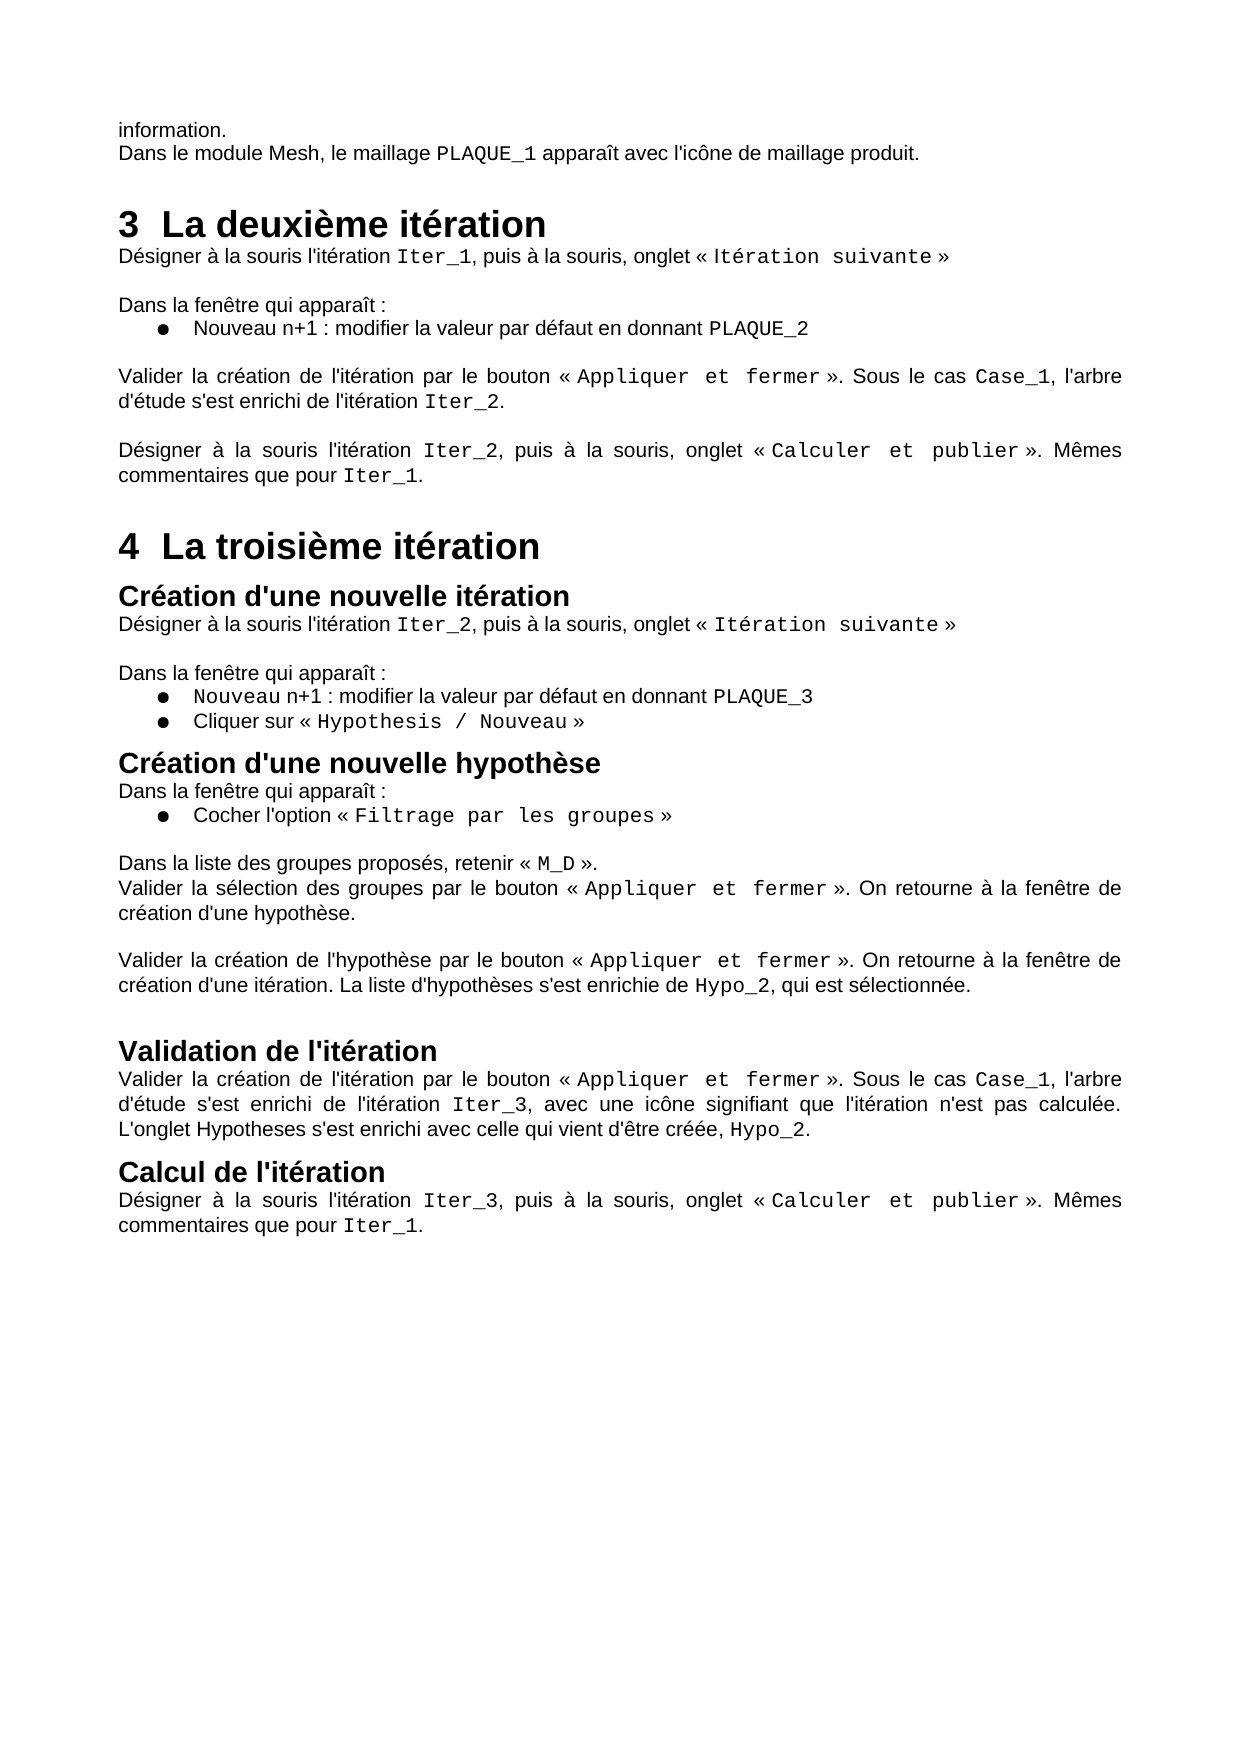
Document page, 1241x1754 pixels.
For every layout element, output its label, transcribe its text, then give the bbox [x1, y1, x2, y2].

text Désigner à la souris l'itération Iter_2, puis à la souris, onglet « Calculer et publier ». Mêmes commentaires que pour Iter_1. [118, 438, 1122, 488]
text Dans la fenêtre qui apparaît : [118, 293, 1122, 317]
list Cliquer sur « Hypothesis / Nouveau » [156, 709, 1122, 734]
subtitle Création d'une nouvelle hypothèse [118, 747, 1122, 780]
list Nouveau n+1 : modifier la valeur par défaut en donnant PLAQUE_3 [156, 684, 1122, 709]
subtitle Validation de l'itération [118, 1035, 1122, 1067]
text information. [118, 118, 1122, 141]
text Valider la sélection des groupes par le bouton « Appliquer et fermer ». On retourne à la fenêtre de création d'une hypothèse. [118, 877, 1122, 925]
text Dans la fenêtre qui apparaît : [118, 661, 1122, 684]
text Valider la création de l'itération par le bouton « Appliquer et fermer ». Sous le cas Case_1, l'arbre d'étude s'est enrichi de l'itération Iter_3, avec une icône signifiant que l'itération n'est pas calculée. L'onglet Hypotheses s'est enrichi avec celle qui vient d'être créée, Hypo_2. [118, 1067, 1122, 1143]
text Dans la liste des groupes proposés, retenir « M_D ». [118, 852, 1122, 877]
subtitle La deuxième itération [118, 203, 1122, 245]
subtitle La troisième itération [118, 525, 1122, 567]
text Désigner à la souris l'itération Iter_3, puis à la souris, onglet « Calculer et publier ». Mêmes commentaires que pour Iter_1. [118, 1188, 1122, 1238]
text Désigner à la souris l'itération Iter_2, puis à la souris, onglet « Itération suivante » [118, 613, 1122, 638]
subtitle Calcul de l'itération [118, 1156, 1122, 1188]
list Nouveau n+1 : modifier la valeur par défaut en donnant PLAQUE_2 [156, 317, 1122, 342]
list Cocher l'option « Filtrage par les groupes » [156, 803, 1122, 828]
text Dans la fenêtre qui apparaît : [118, 780, 1122, 803]
text Valider la création de l'hypothèse par le bouton « Appliquer et fermer ». On retourne à la fenêtre de création d'une itération. La liste d'hypothèses s'est enrichie de Hypo_2, qui est sélectionnée. [118, 948, 1122, 998]
text Désigner à la souris l'itération Iter_1, puis à la souris, onglet « Itération suivante » [118, 245, 1122, 270]
text Dans le module Mesh, le maillage PLAQUE_1 apparaît avec l'icône de maillage produit. [118, 141, 1122, 166]
subtitle Création d'une nouvelle itération [118, 580, 1122, 613]
text Valider la création de l'itération par le bouton « Appliquer et fermer ». Sous le cas Case_1, l'arbre d'étude s'est enrichi de l'itération Iter_2. [118, 365, 1122, 415]
